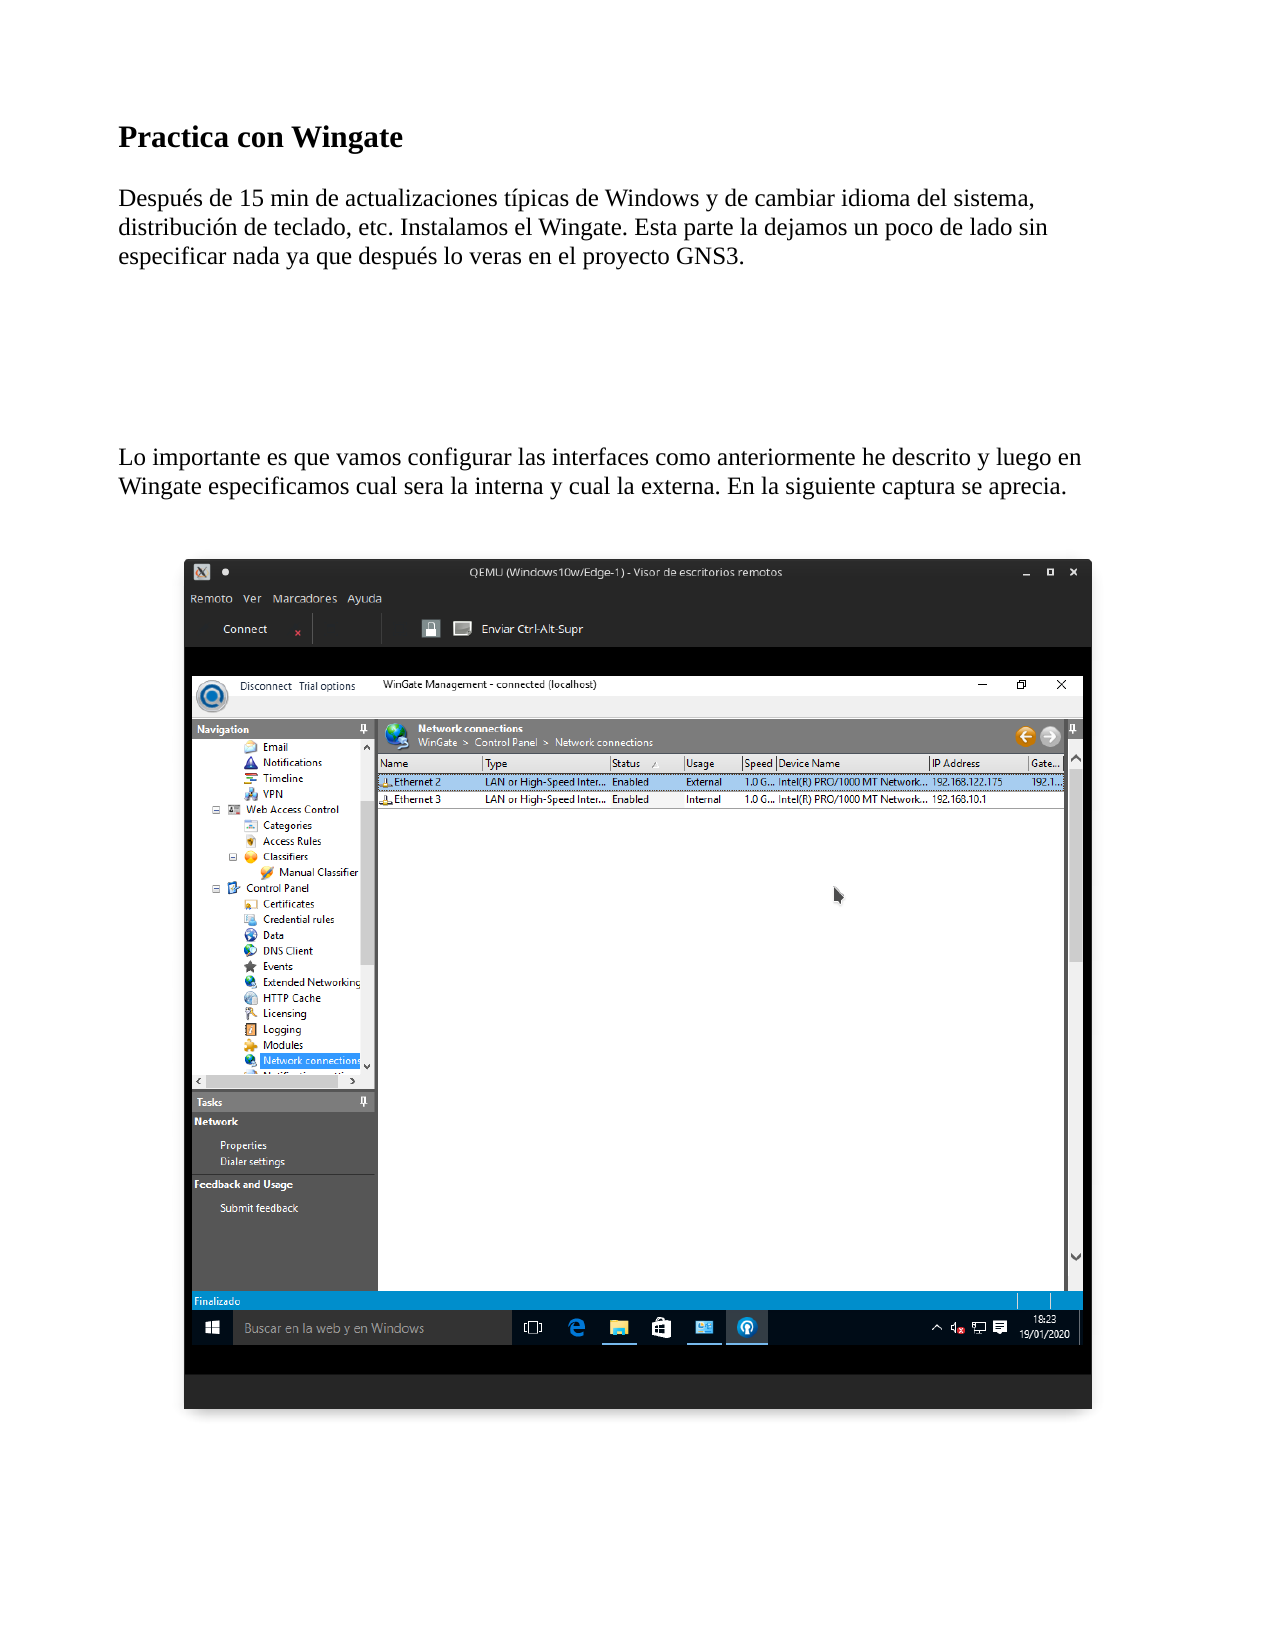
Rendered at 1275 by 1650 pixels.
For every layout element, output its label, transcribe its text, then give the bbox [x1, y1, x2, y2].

text Después de 15 min de actualizaciones típicas de Windows y de cambiar idioma del sistema, distribución de teclado, etc. Instalamos el Wingate. Esta parte la dejamos un poco de lado sin especificar nada ya que después lo veras en el proyecto GNS3. [118, 183, 1157, 270]
text Lo importante es que vamos configurar las interfaces como anteriormente he descrito y luego en Wingate especificamos cual sera la interna y cual la externa. En la siguiente captura se aprecia. [118, 442, 1157, 500]
picture [118, 528, 1157, 1483]
